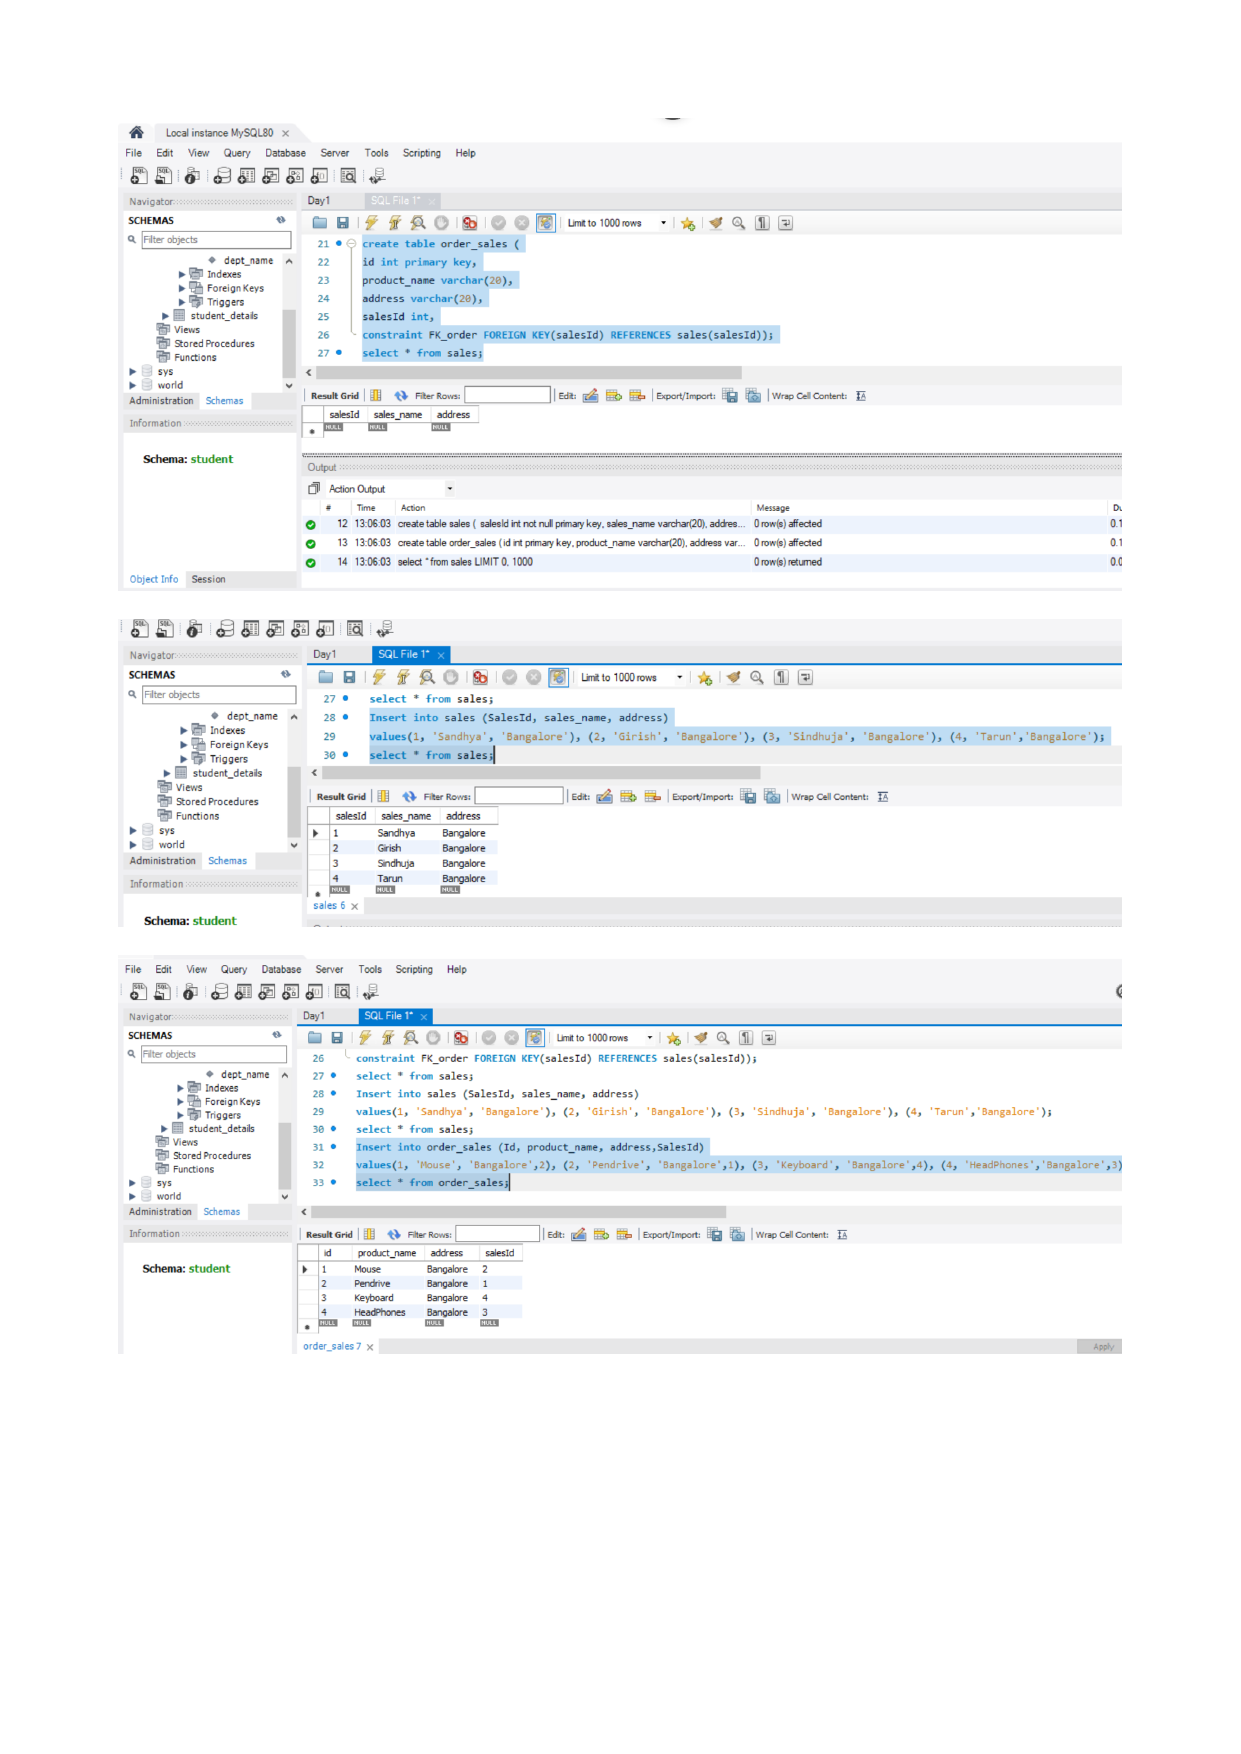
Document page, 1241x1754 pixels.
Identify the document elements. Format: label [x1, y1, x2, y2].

picture [118, 118, 1122, 591]
picture [118, 619, 1122, 927]
picture [118, 955, 1122, 1354]
